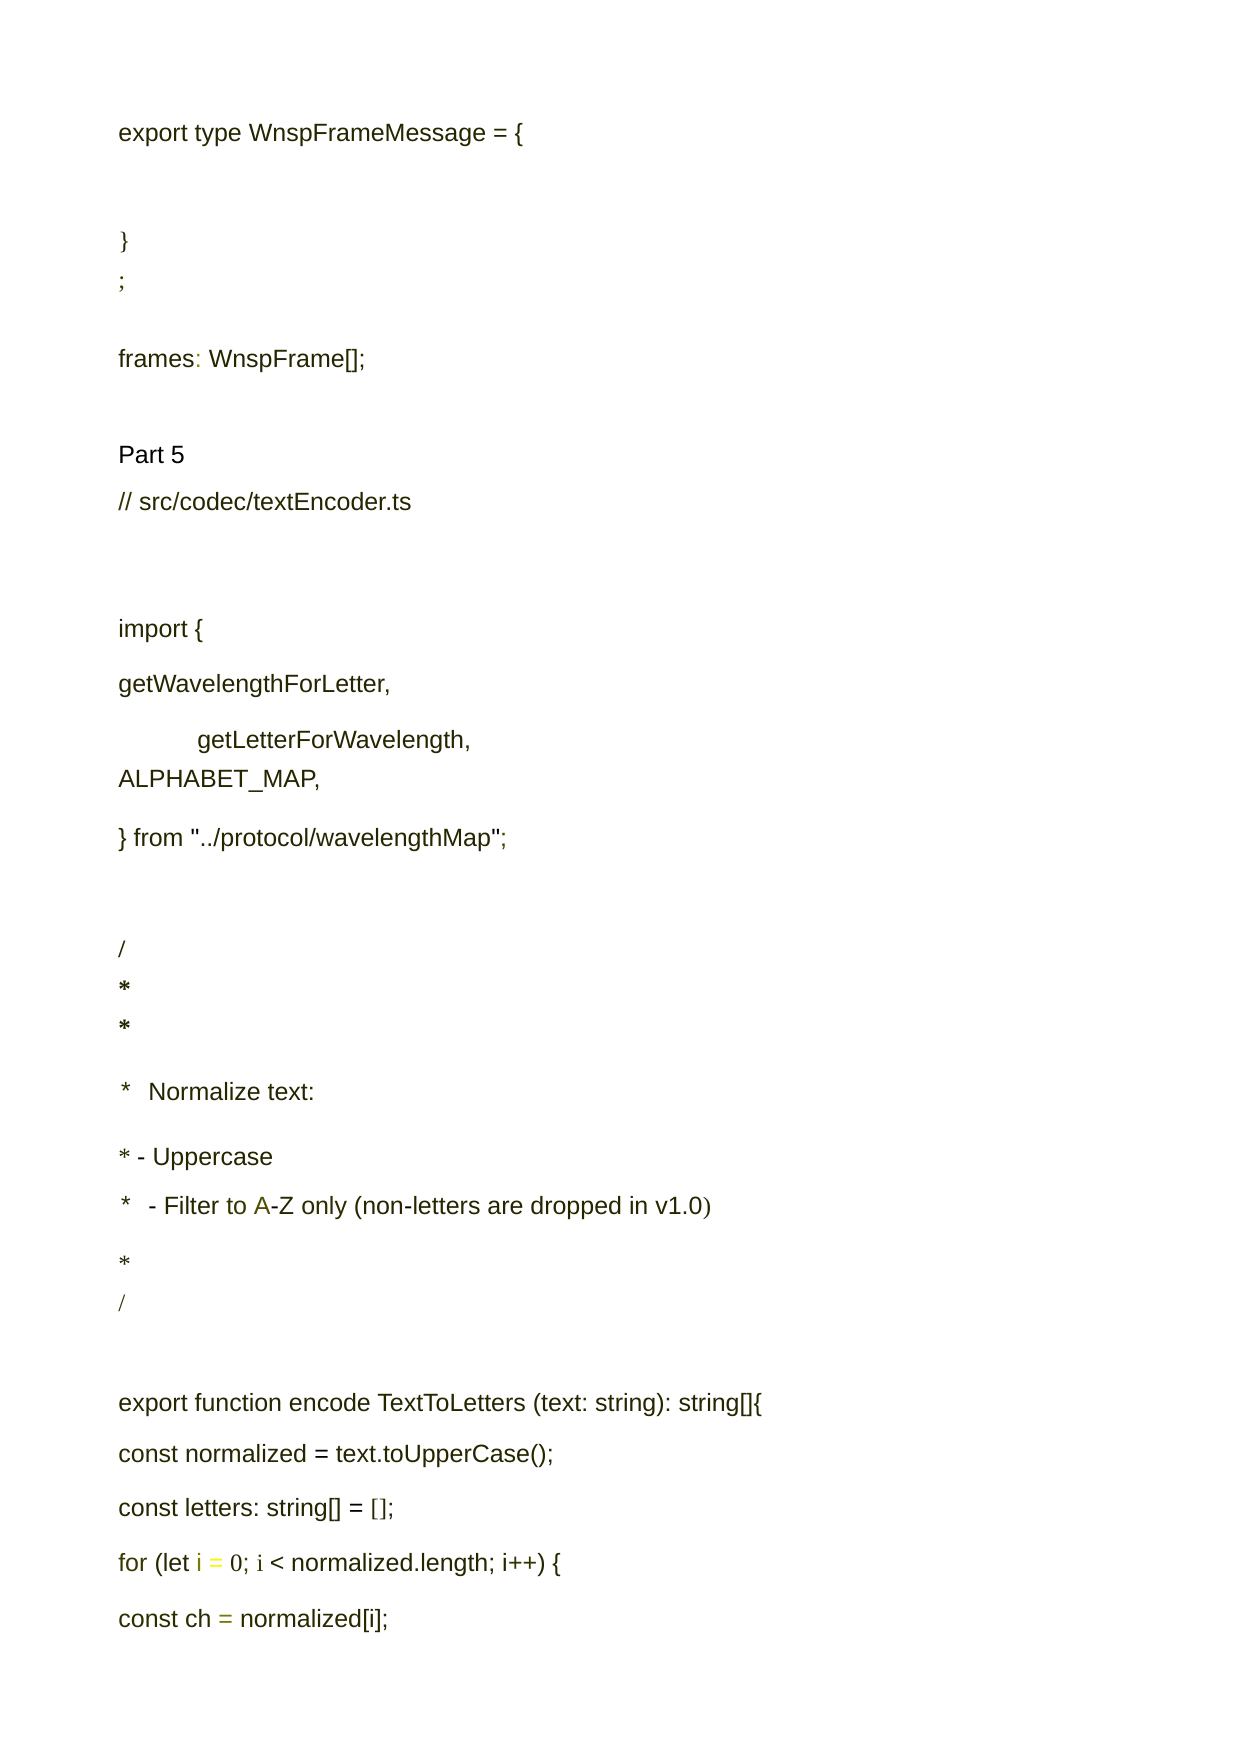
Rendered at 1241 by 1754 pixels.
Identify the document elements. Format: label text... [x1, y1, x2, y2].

text // src/codec/textEncoder.ts [118, 487, 1122, 516]
text export type WnspFrameMessage = { [118, 118, 746, 147]
text * Normalize text: [118, 1077, 393, 1108]
text const letters: string[] = []; [118, 1493, 551, 1522]
text getWavelengthForLetter, [118, 669, 546, 698]
text /** [118, 934, 132, 1042]
text frames: WnspFrame[]; [118, 344, 1122, 373]
text */ [118, 1249, 123, 1357]
text getLetterForWavelength, ALPHABET_MAP, [118, 724, 549, 793]
text for (let i = 0; i < normalized.length; i++) { [118, 1548, 828, 1577]
text * - Uppercase [118, 1142, 336, 1170]
text export function encode TextToLetters (text: string): string[]{ [118, 1388, 1122, 1416]
text const ch = normalized[i]; [118, 1604, 567, 1633]
text Part 5 [118, 440, 1122, 468]
text const normalized = text.toUpperCase(); [118, 1439, 820, 1468]
text } from "../protocol/wavelengthMap"; [118, 823, 738, 851]
text import { [118, 614, 224, 643]
text * - Filter to A-Z only (non-letters are dropped in v1.0) [118, 1191, 1058, 1222]
